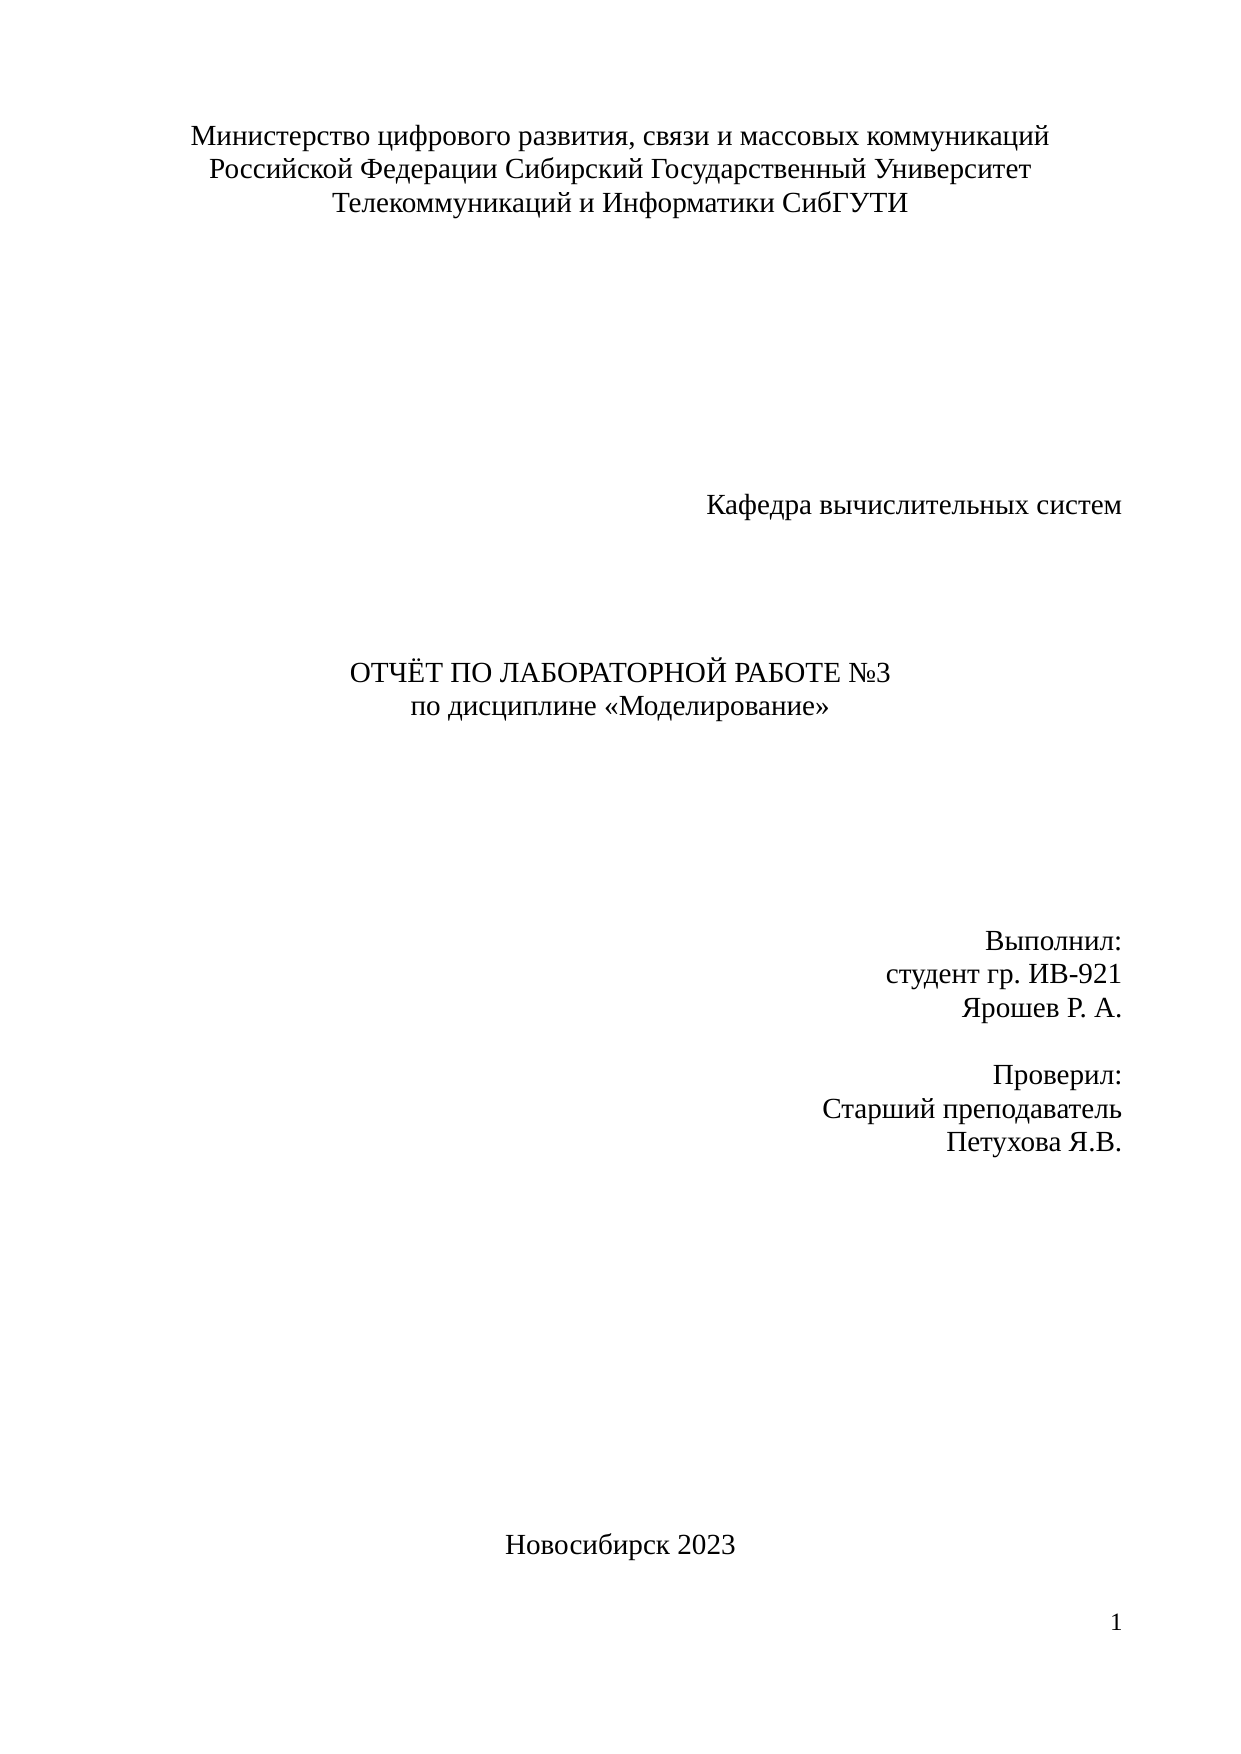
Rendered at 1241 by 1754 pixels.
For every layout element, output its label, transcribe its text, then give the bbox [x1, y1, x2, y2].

text Министерство цифрового развития, связи и массовых коммуникаций [118, 118, 1122, 152]
text Кафедра вычислительных систем [118, 487, 1122, 521]
text Выполнил: [118, 923, 1122, 957]
text Проверил: [118, 1057, 1122, 1091]
text по дисциплине «Моделирование» [118, 688, 1122, 722]
text Телекоммуникаций и Информатики СибГУТИ [118, 185, 1122, 219]
text студент гр. ИВ-921 [118, 957, 1122, 990]
text Новосибирск 2023 [118, 1527, 1122, 1560]
text Ярошев Р. А. [118, 990, 1122, 1024]
text ОТЧЁТ ПО ЛАБОРАТОРНОЙ РАБОТЕ №3 [118, 655, 1122, 688]
text Старший преподаватель [118, 1091, 1122, 1124]
text Петухова Я.В. [118, 1124, 1122, 1158]
text Российской Федерации Сибирский Государственный Университет [118, 152, 1122, 185]
